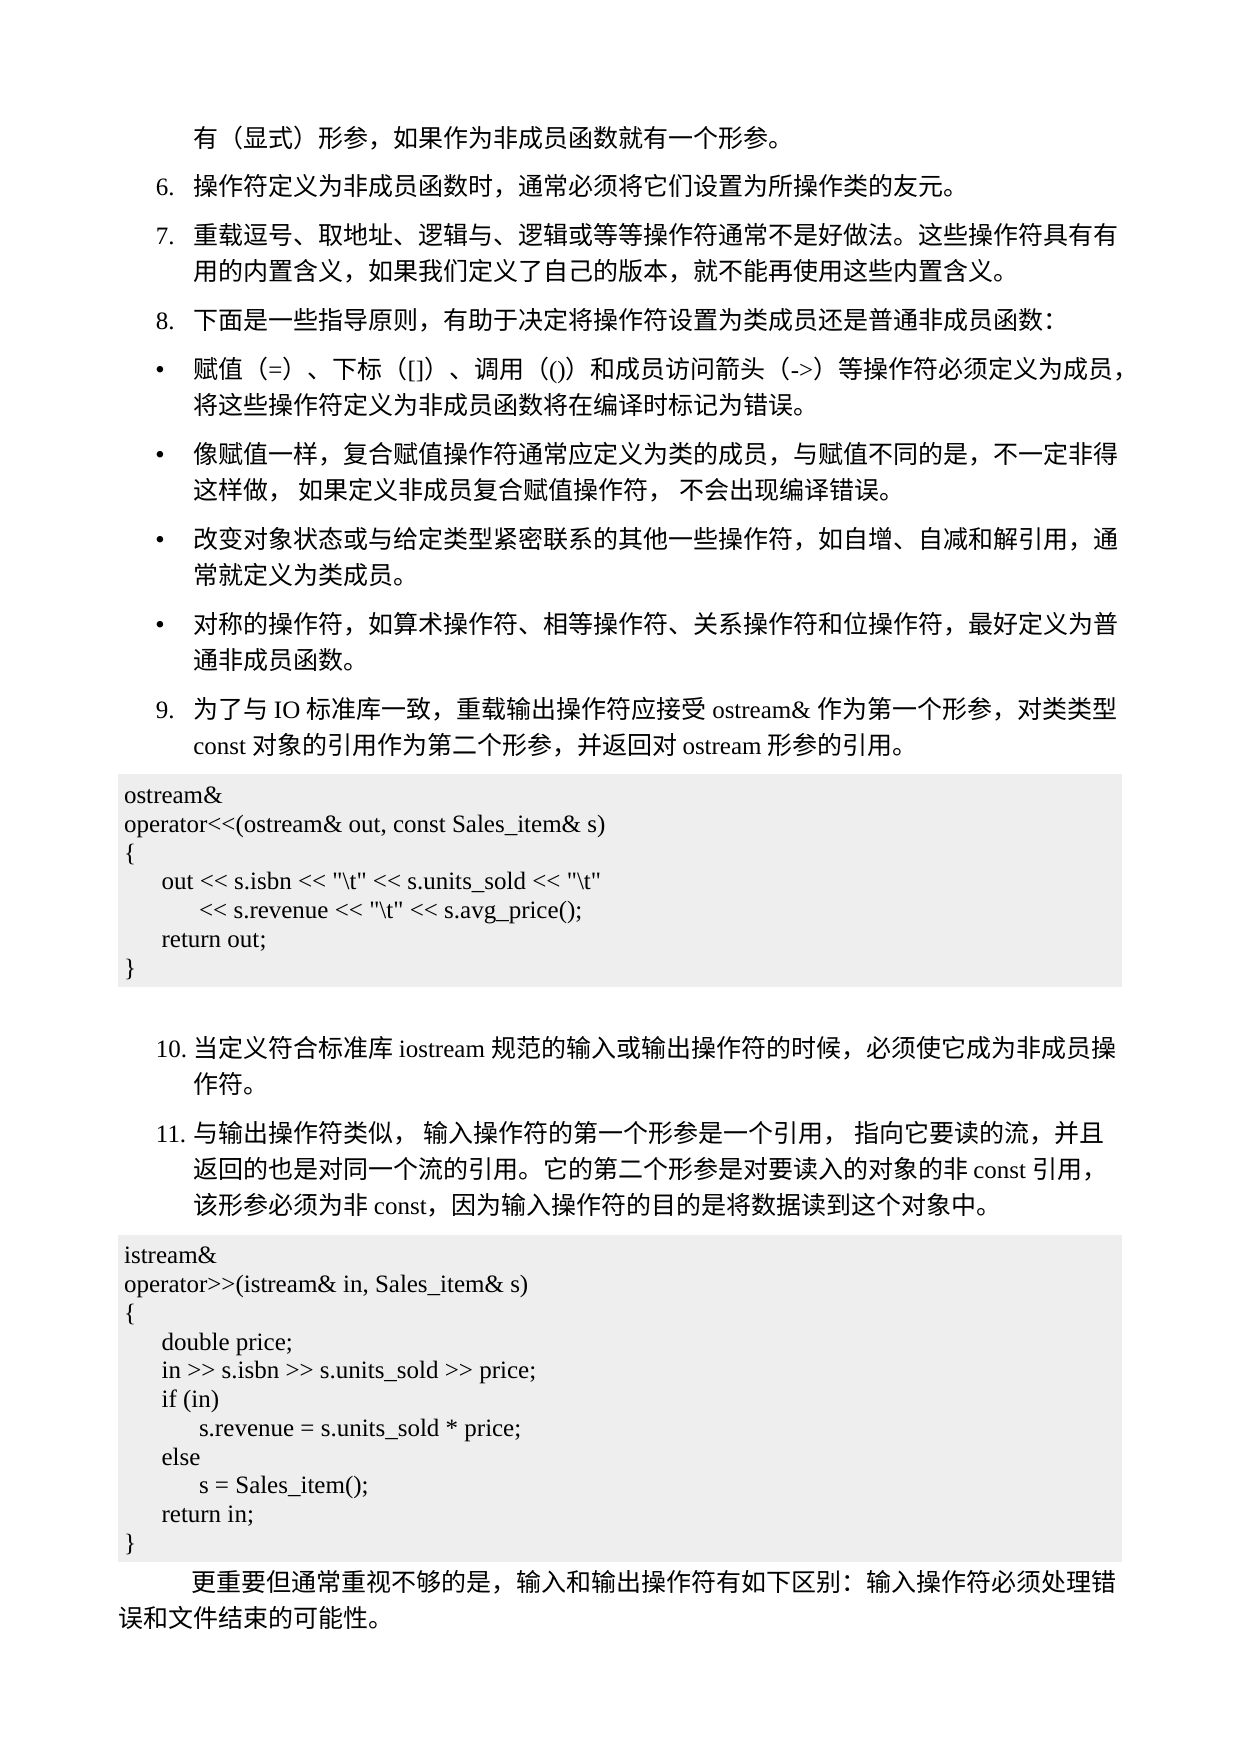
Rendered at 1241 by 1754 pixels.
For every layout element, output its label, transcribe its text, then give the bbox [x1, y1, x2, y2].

list 重载逗号、取地址、逻辑与、逻辑或等等操作符通常不是好做法。这些操作符具有有用的内置含义，如果我们定义了自己的版本，就不能再使用这些内置含义。 [156, 216, 1122, 288]
table_header istream& operator>>(istream& in, Sales_item& s) { double price; in >> s.isbn >> s.units_sold >> price; if (in) s.revenue = s.units_sold * price; else s = Sales_item(); return in; } [118, 1235, 1122, 1562]
table_header ostream& operator<<(ostream& out, const Sales_item& s) { out << s.isbn << "\t" << s.units_sold << "\t" << s.revenue << "\t" << s.avg_price(); return out; } [118, 774, 1122, 987]
list 赋值（=）、下标（[]）、调用（()）和成员访问箭头（->）等操作符必须定义为成员，将这些操作符定义为非成员函数将在编译时标记为错误。 [156, 349, 1122, 422]
text 更重要但通常重视不够的是，输入和输出操作符有如下区别：输入操作符必须处理错误和文件结束的可能性。 [118, 1562, 1122, 1635]
list 当定义符合标准库 iostream 规范的输入或输出操作符的时候，必须使它成为非成员操作符。 [156, 1028, 1122, 1101]
list 改变对象状态或与给定类型紧密联系的其他一些操作符，如自增、自减和解引用，通常就定义为类成员。 [156, 519, 1122, 592]
list 像赋值一样，复合赋值操作符通常应定义为类的成员，与赋值不同的是，不一定非得这样做， 如果定义非成员复合赋值操作符， 不会出现编译错误。 [156, 434, 1122, 507]
list 对称的操作符，如算术操作符、相等操作符、关系操作符和位操作符，最好定义为普通非成员函数。 [156, 604, 1122, 677]
list 有（显式）形参，如果作为非成员函数就有一个形参。 [156, 118, 1122, 154]
list 与输出操作符类似， 输入操作符的第一个形参是一个引用， 指向它要读的流，并且返回的也是对同一个流的引用。它的第二个形参是对要读入的对象的非const 引用，该形参必须为非 const，因为输入操作符的目的是将数据读到这个对象中。 [156, 1113, 1122, 1222]
list 为了与 IO 标准库一致，重载输出操作符应接受 ostream& 作为第一个形参，对类类型 const 对象的引用作为第二个形参，并返回对ostream 形参的引用。 [156, 689, 1122, 762]
list 下面是一些指导原则，有助于决定将操作符设置为类成员还是普通非成员函数： [156, 301, 1122, 337]
list 操作符定义为非成员函数时，通常必须将它们设置为所操作类的友元。 [156, 167, 1122, 203]
